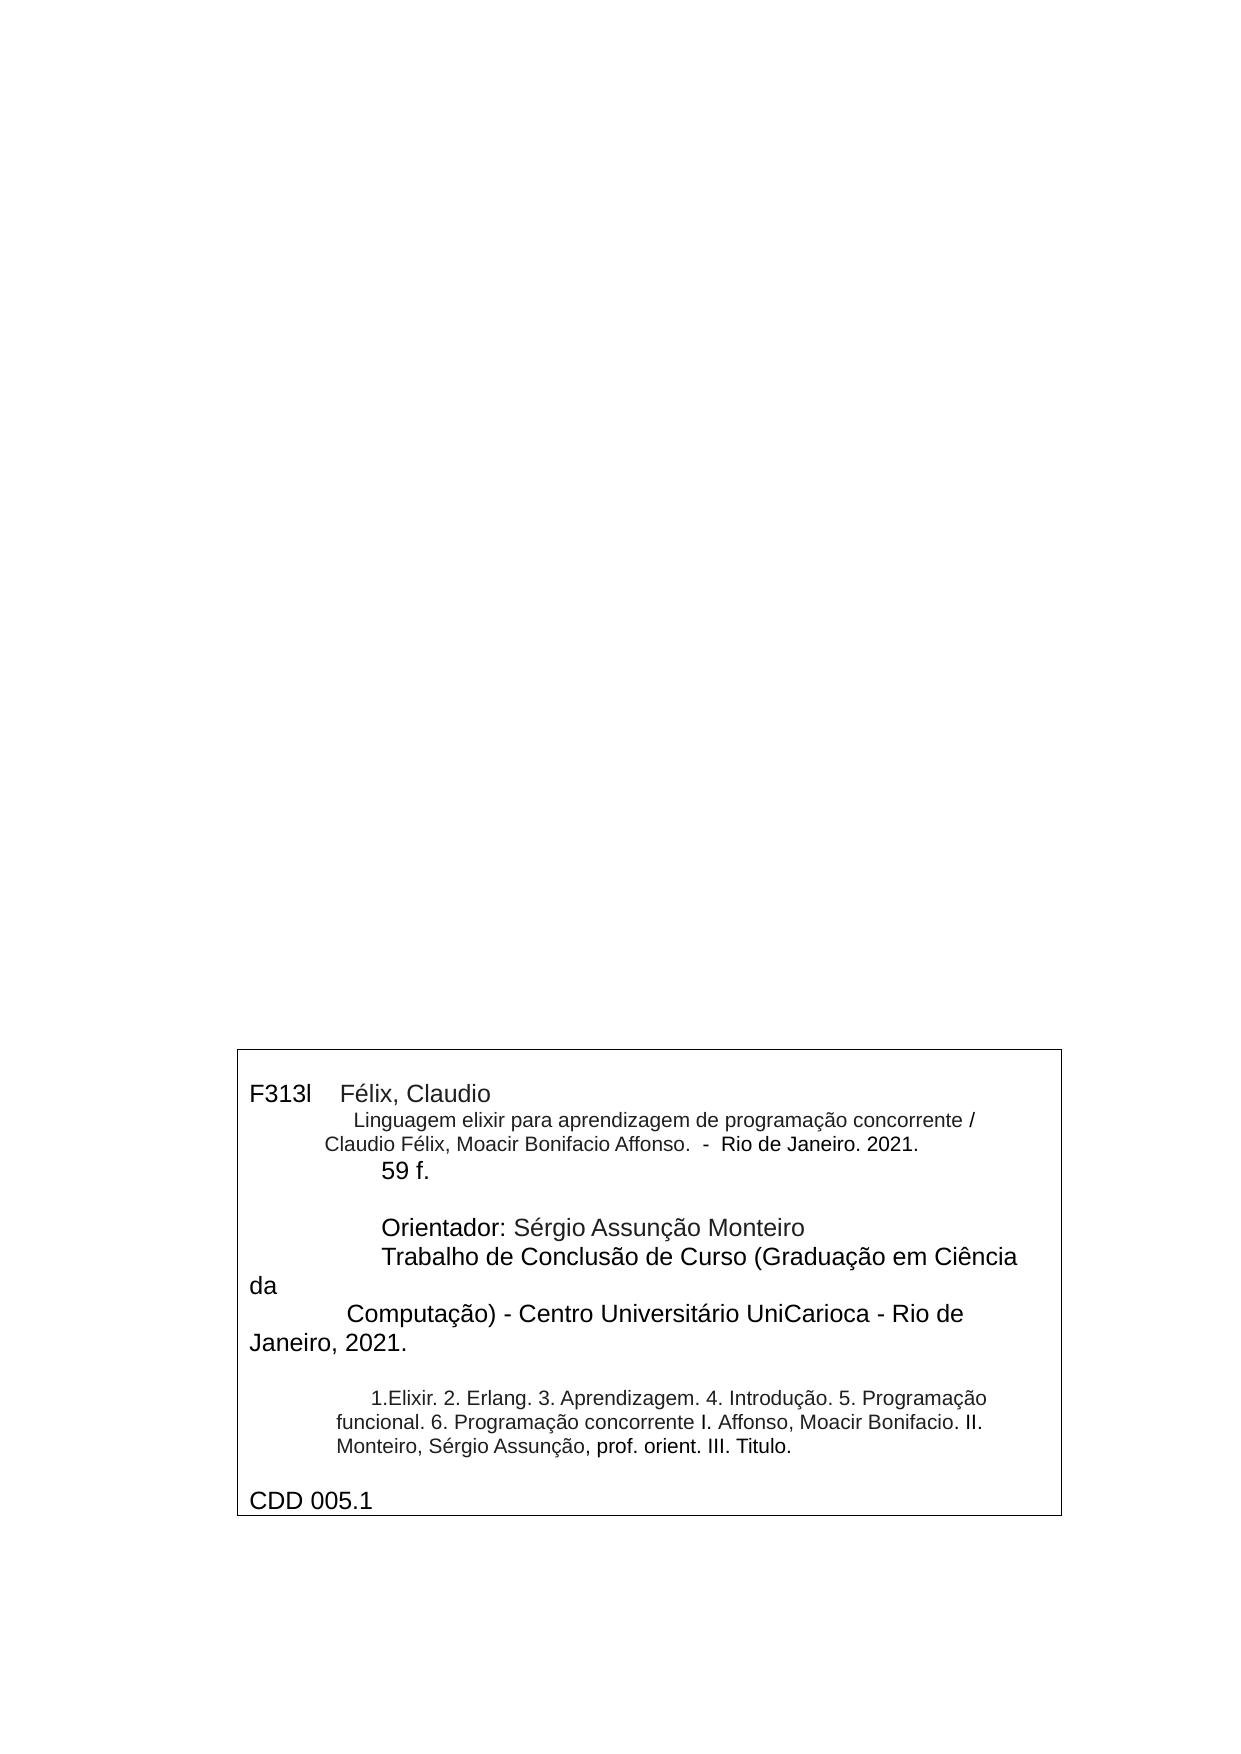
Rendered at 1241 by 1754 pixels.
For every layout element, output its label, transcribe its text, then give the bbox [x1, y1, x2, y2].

table_header F313l Félix, Claudio Linguagem elixir para aprendizagem de programação concorrente / Claudio Félix, Moacir Bonifacio Affonso. - Rio de Janeiro. 2021. 59 f. Orientador: Sérgio Assunção Monteiro Trabalho de Conclusão de Curso (Graduação em Ciência da Computação) - Centro Universitário UniCarioca - Rio de Janeiro, 2021. 1.Elixir. 2. Erlang. 3. Aprendizagem. 4. Introdução. 5. Programação funcional. 6. Programação concorrente I. Affonso, Moacir Bonifacio. II. Monteiro, Sérgio Assunção, prof. orient. III. Titulo. CDD 005.1 [238, 1050, 1061, 1515]
